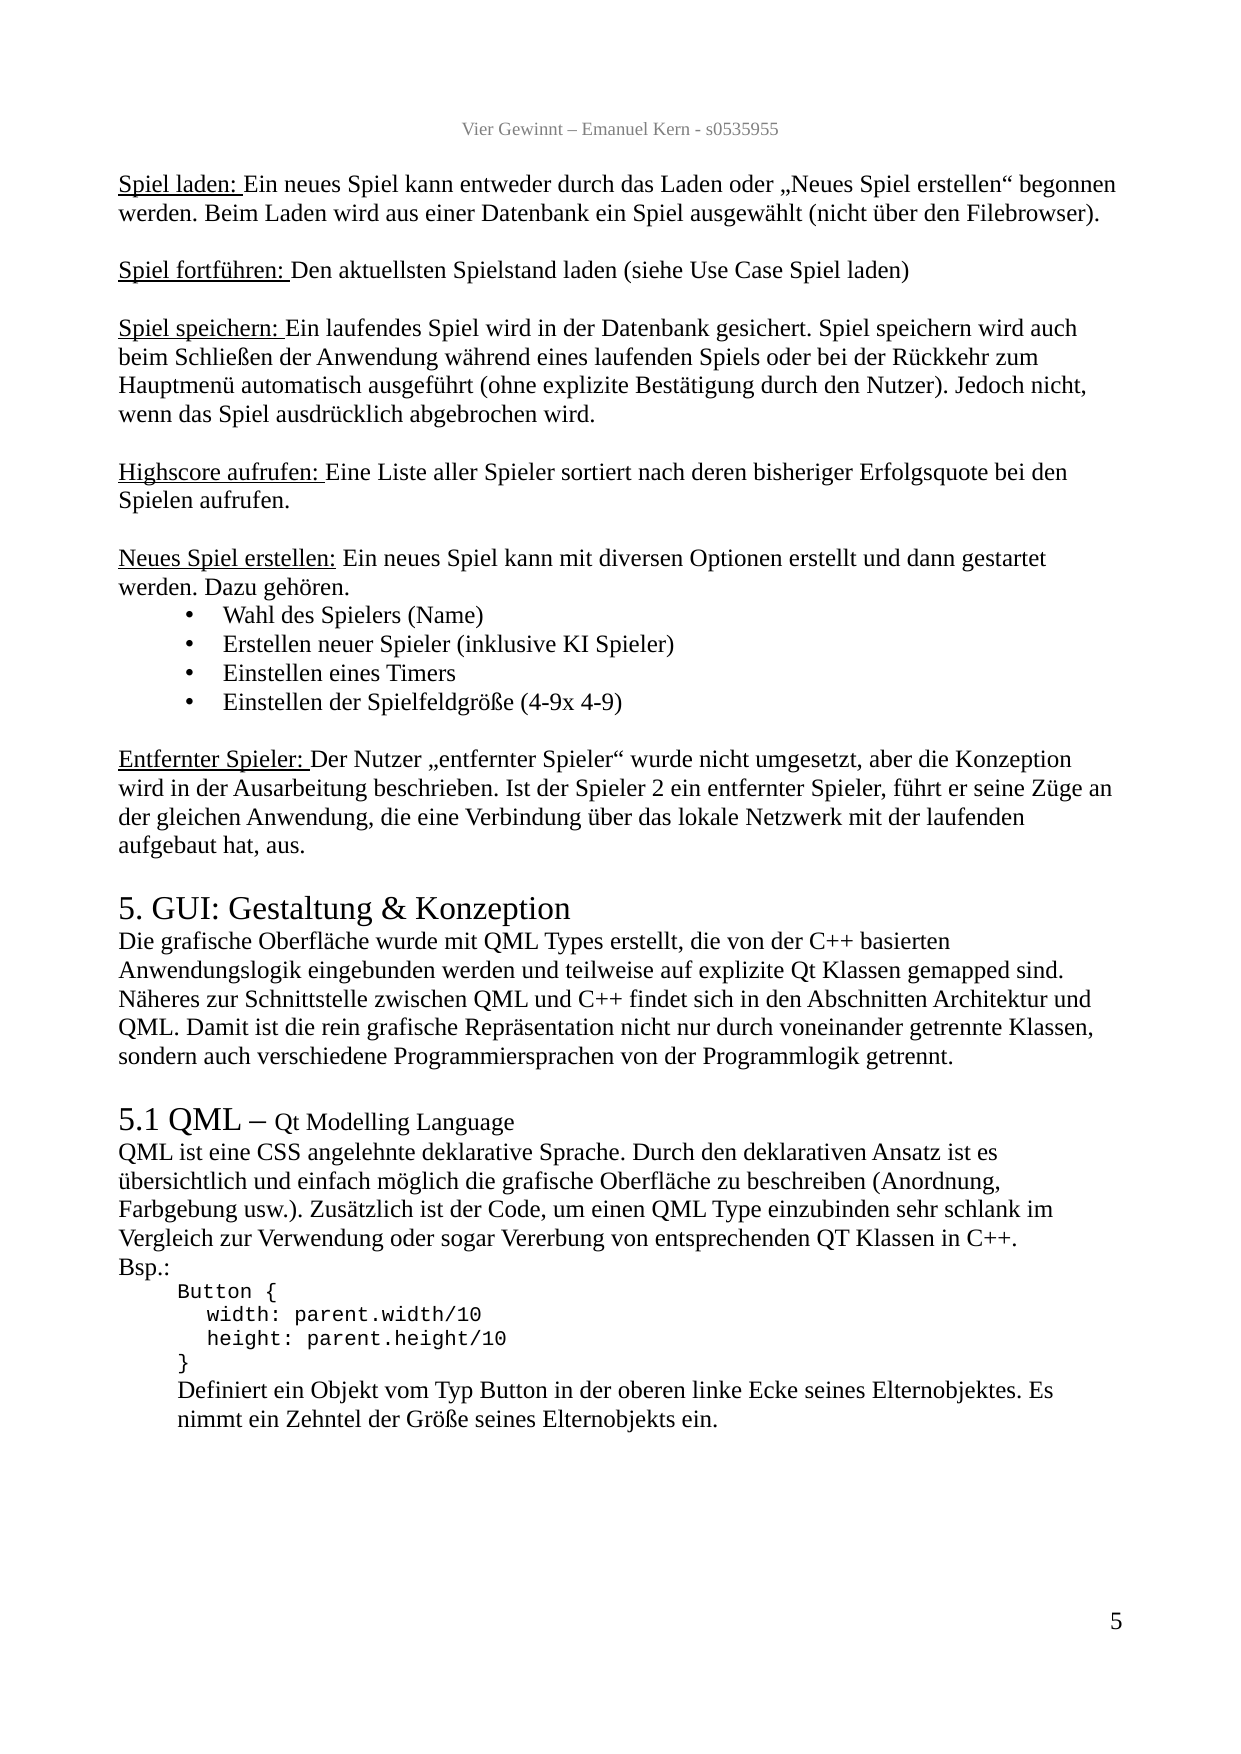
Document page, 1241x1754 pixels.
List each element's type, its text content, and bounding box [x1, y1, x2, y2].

list Einstellen der Spielfeldgröße (4-9x 4-9) [185, 687, 1122, 715]
text Entfernter Spieler: Der Nutzer „entfernter Spieler“ wurde nicht umgesetzt, aber die Konzeption wird in der Ausarbeitung beschrieben. Ist der Spieler 2 ein entfernter Spieler, führt er seine Züge an der gleichen Anwendung, die eine Verbindung über das lokale Netzwerk mit der laufenden aufgebaut hat, aus. [118, 744, 1122, 859]
text Button { [177, 1281, 1122, 1304]
text QML ist eine CSS angelehnte deklarative Sprache. Durch den deklarativen Ansatz ist es übersichtlich und einfach möglich die grafische Oberfläche zu beschreiben (Anordnung, Farbgebung usw.). Zusätzlich ist der Code, um einen QML Type einzubinden sehr schlank im Vergleich zur Verwendung oder sogar Vererbung von entsprechenden QT Klassen in C++. [118, 1137, 1122, 1252]
list Wahl des Spielers (Name) [185, 600, 1122, 629]
text Die grafische Oberfläche wurde mit QML Types erstellt, die von der C++ basierten Anwendungslogik eingebunden werden und teilweise auf explizite Qt Klassen gemapped sind. [118, 926, 1122, 984]
text height: parent.height/10 [177, 1328, 1122, 1352]
text } [177, 1352, 1122, 1375]
text Näheres zur Schnittstelle zwischen QML und C++ findet sich in den Abschnitten Architektur und QML. Damit ist die rein grafische Repräsentation nicht nur durch voneinander getrennte Klassen, sondern auch verschiedene Programmiersprachen von der Programmlogik getrennt. [118, 984, 1122, 1070]
text Neues Spiel erstellen: Ein neues Spiel kann mit diversen Optionen erstellt und dann gestartet werden. Dazu gehören. [118, 543, 1122, 600]
text Bsp.: [118, 1252, 1122, 1281]
text width: parent.width/10 [177, 1304, 1122, 1328]
text Spiel fortführen: Den aktuellsten Spielstand laden (siehe Use Case Spiel laden) [118, 255, 1122, 284]
text Highscore aufrufen: Eine Liste aller Spieler sortiert nach deren bisheriger Erfolgsquote bei den Spielen aufrufen. [118, 457, 1122, 514]
list Einstellen eines Timers [185, 658, 1122, 687]
list Erstellen neuer Spieler (inklusive KI Spieler) [185, 629, 1122, 658]
text 5. GUI: Gestaltung & Konzeption [118, 888, 1122, 926]
text Spiel speichern: Ein laufendes Spiel wird in der Datenbank gesichert. Spiel speichern wird auch beim Schließen der Anwendung während eines laufenden Spiels oder bei der Rückkehr zum Hauptmenü automatisch ausgeführt (ohne explizite Bestätigung durch den Nutzer). Jedoch nicht, wenn das Spiel ausdrücklich abgebrochen wird. [118, 313, 1122, 428]
text Spiel laden: Ein neues Spiel kann entweder durch das Laden oder „Neues Spiel erstellen“ begonnen werden. Beim Laden wird aus einer Datenbank ein Spiel ausgewählt (nicht über den Filebrowser). [118, 169, 1122, 227]
text 5.1 QML – Qt Modelling Language [118, 1099, 1122, 1137]
text Definiert ein Objekt vom Typ Button in der oberen linke Ecke seines Elternobjektes. Es nimmt ein Zehntel der Größe seines Elternobjekts ein. [177, 1375, 1122, 1433]
